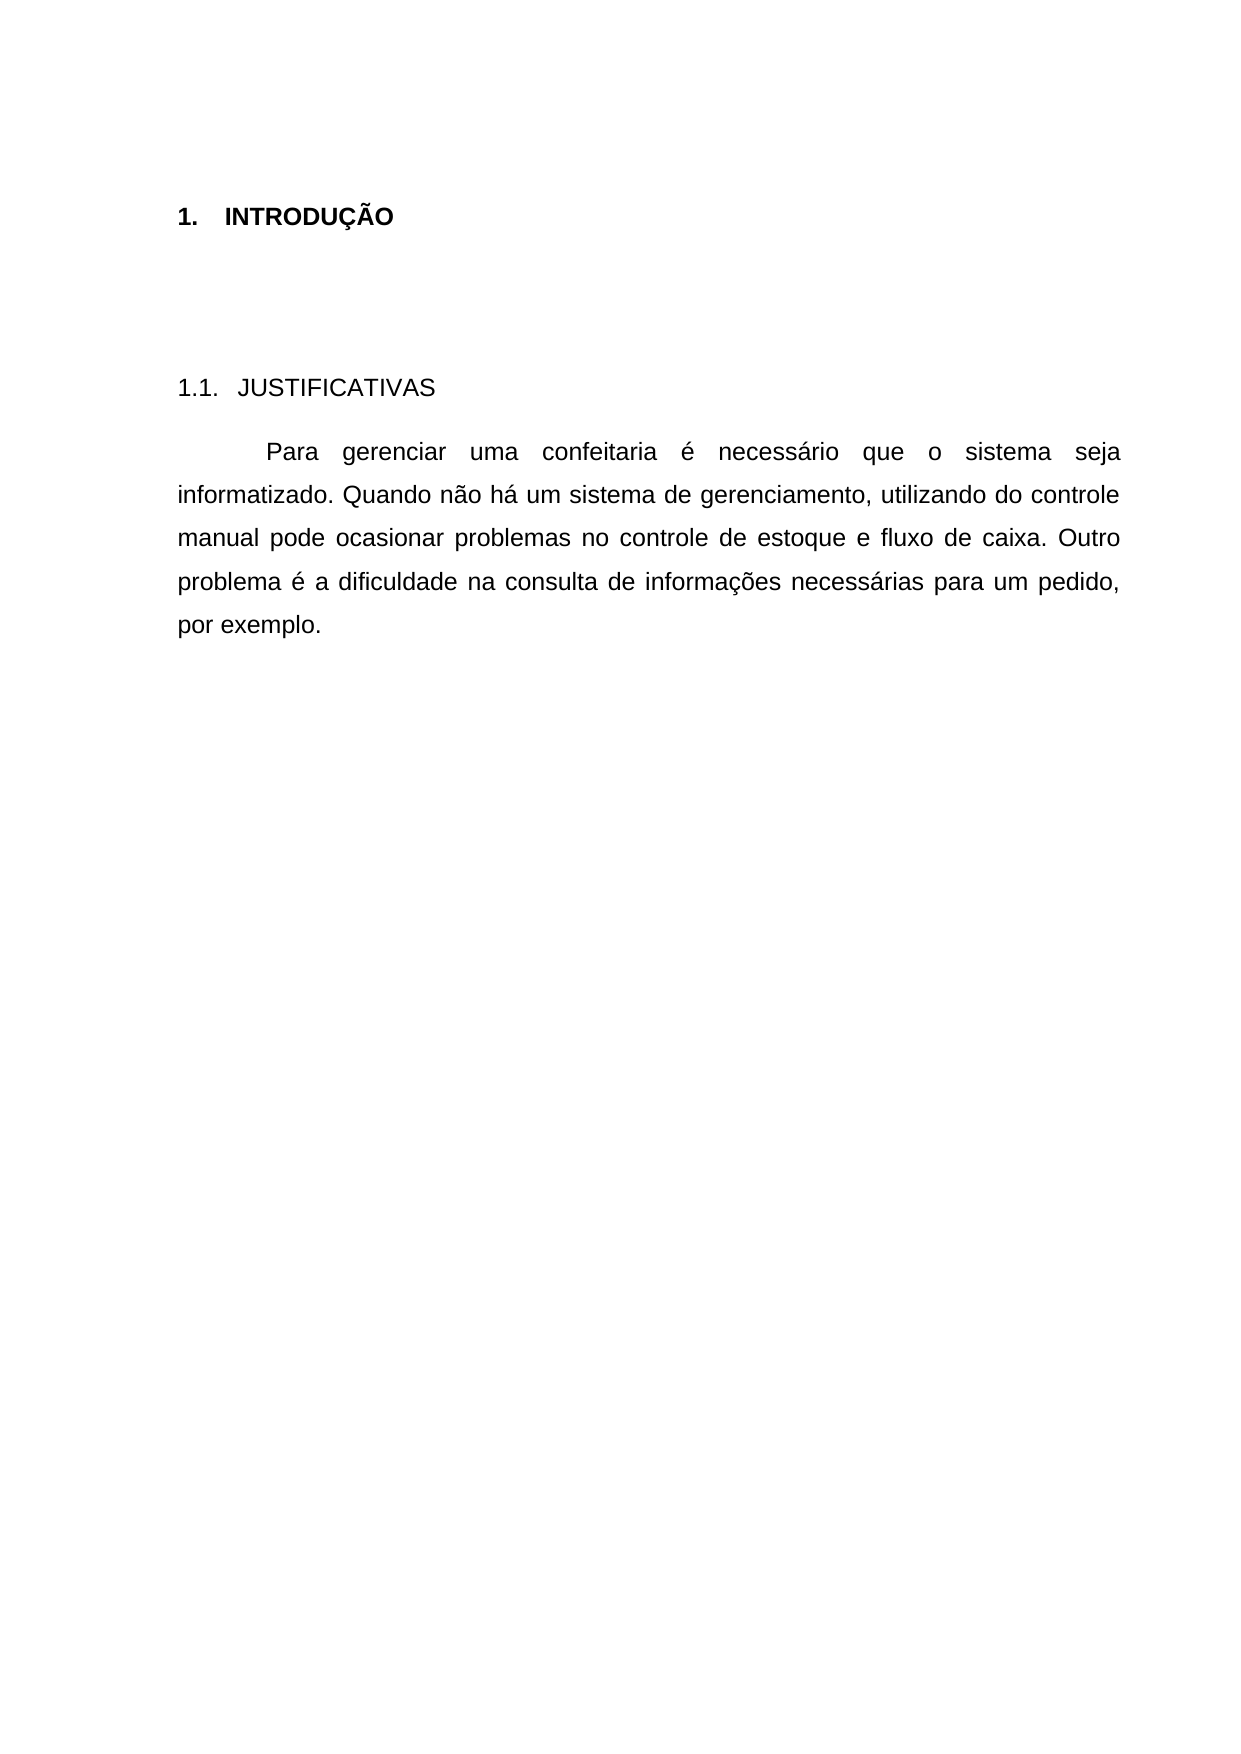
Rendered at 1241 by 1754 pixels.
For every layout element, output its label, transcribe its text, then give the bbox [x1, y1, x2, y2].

subtitle INTRODUÇÃO [177, 202, 1122, 231]
text Para gerenciar uma confeitaria é necessário que o sistema seja informatizado. Quando não há um sistema de gerenciamento, utilizando do controle manual pode ocasionar problemas no controle de estoque e fluxo de caixa. Outro problema é a dificuldade na consulta de informações necessárias para um pedido, por exemplo. [177, 437, 1122, 638]
subtitle JUSTIFICATIVAS [177, 373, 1122, 402]
